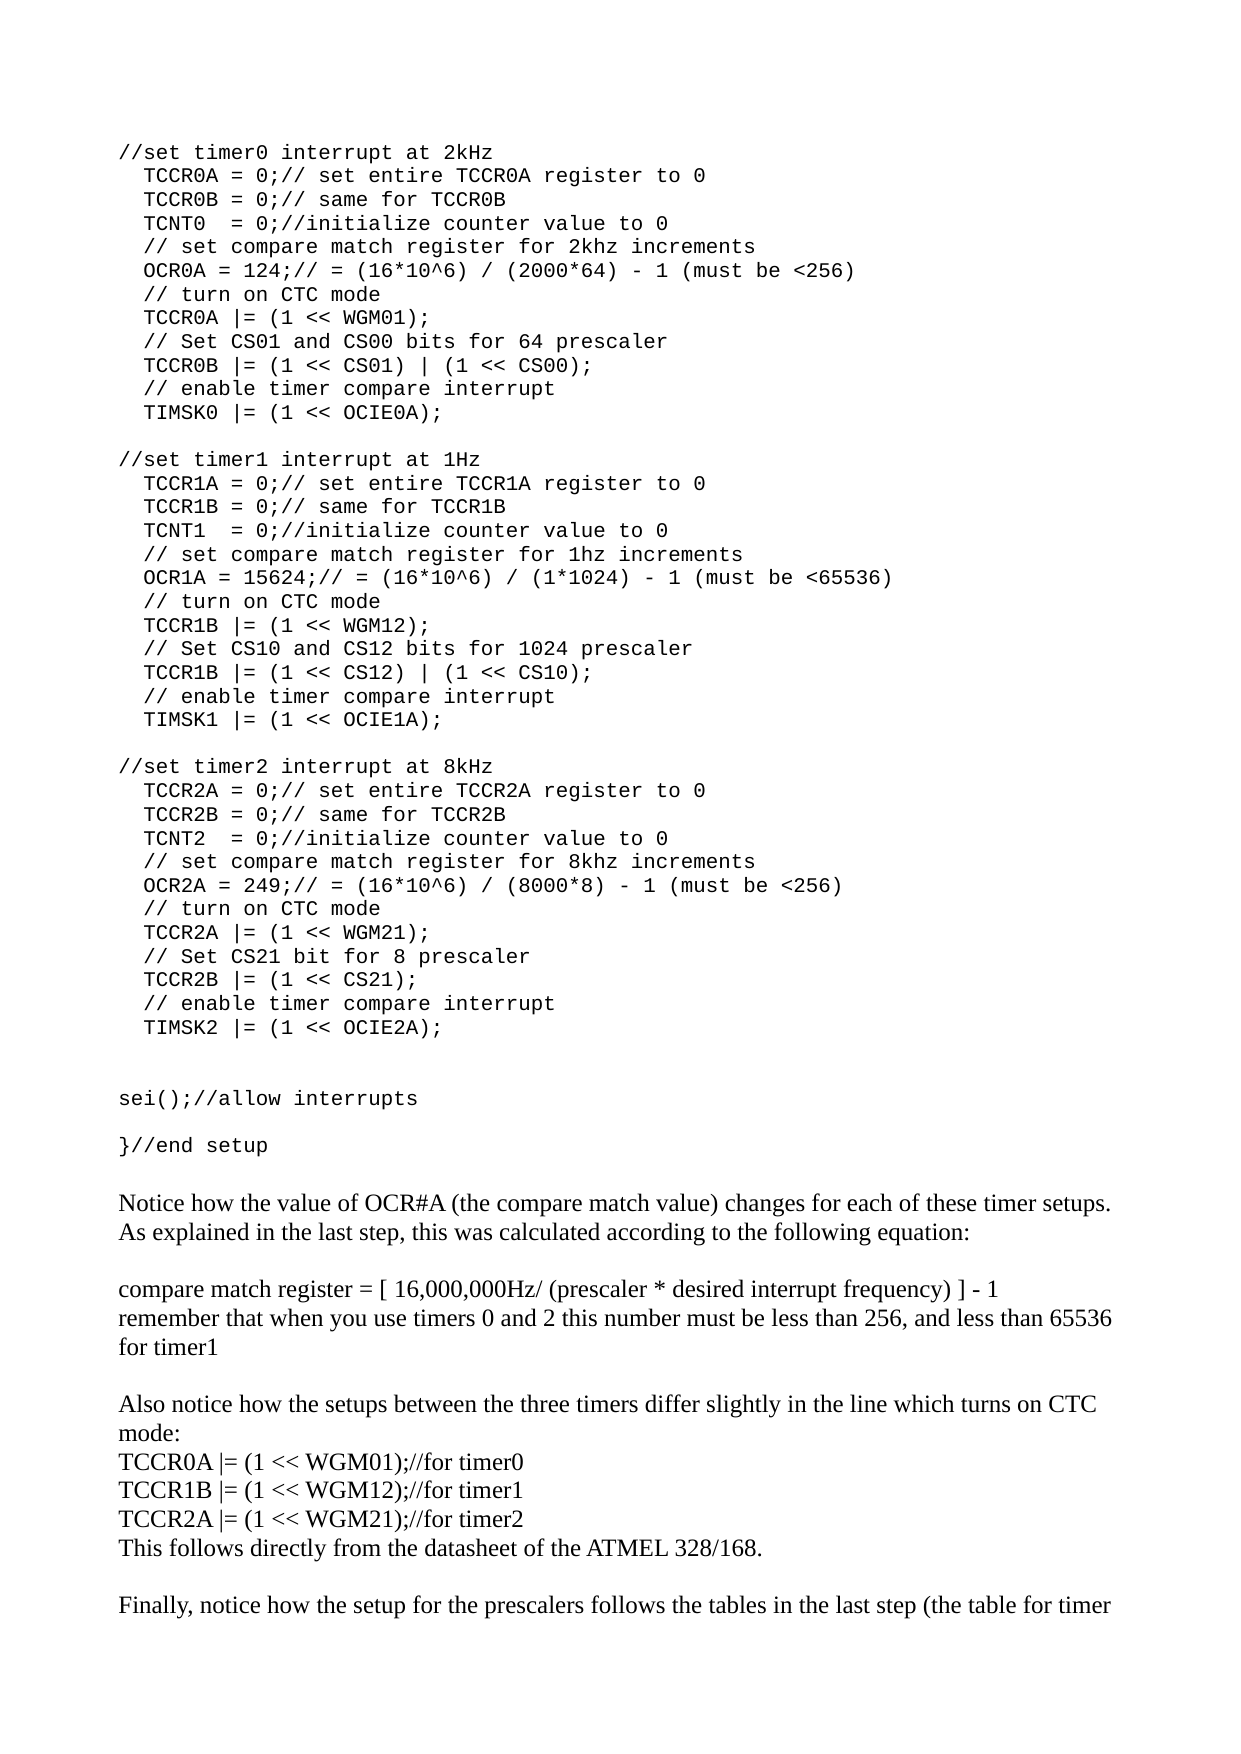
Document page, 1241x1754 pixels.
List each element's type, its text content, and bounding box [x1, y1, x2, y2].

text // turn on CTC mode [118, 898, 1122, 922]
text TCCR2B = 0;// same for TCCR2B [118, 804, 1122, 827]
text TCCR0B |= (1 << CS01) | (1 << CS00); [118, 354, 1122, 378]
text // set compare match register for 1hz increments [118, 544, 1122, 567]
text // turn on CTC mode [118, 591, 1122, 615]
text TCNT2 = 0;//initialize counter value to 0 [118, 827, 1122, 851]
text TIMSK0 |= (1 << OCIE0A); [118, 402, 1122, 426]
text // Set CS21 bit for 8 prescaler [118, 946, 1122, 969]
text TCCR0A |= (1 << WGM01); [118, 307, 1122, 331]
text // set compare match register for 2khz increments [118, 236, 1122, 260]
text sei();//allow interrupts [118, 1088, 1122, 1111]
text TCCR2A = 0;// set entire TCCR2A register to 0 [118, 780, 1122, 804]
text TIMSK2 |= (1 << OCIE2A); [118, 1017, 1122, 1040]
text TCCR1B |= (1 << CS12) | (1 << CS10); [118, 662, 1122, 686]
text //set timer2 interrupt at 8kHz [118, 757, 1122, 780]
text // set compare match register for 8khz increments [118, 851, 1122, 875]
text }//end setup [118, 1135, 1122, 1158]
text TCCR2A |= (1 << WGM21); [118, 922, 1122, 946]
text TCNT1 = 0;//initialize counter value to 0 [118, 520, 1122, 544]
text TIMSK1 |= (1 << OCIE1A); [118, 709, 1122, 733]
text // enable timer compare interrupt [118, 993, 1122, 1017]
text TCCR2B |= (1 << CS21); [118, 969, 1122, 993]
text OCR2A = 249;// = (16*10^6) / (8000*8) - 1 (must be <256) [118, 875, 1122, 898]
text TCCR0B = 0;// same for TCCR0B [118, 189, 1122, 213]
text // Set CS10 and CS12 bits for 1024 prescaler [118, 638, 1122, 662]
text // Set CS01 and CS00 bits for 64 prescaler [118, 331, 1122, 354]
text TCCR1B = 0;// same for TCCR1B [118, 496, 1122, 520]
text // enable timer compare interrupt [118, 378, 1122, 402]
text OCR1A = 15624;// = (16*10^6) / (1*1024) - 1 (must be <65536) [118, 567, 1122, 591]
text OCR0A = 124;// = (16*10^6) / (2000*64) - 1 (must be <256) [118, 260, 1122, 284]
text //set timer0 interrupt at 2kHz [118, 142, 1122, 165]
text // enable timer compare interrupt [118, 686, 1122, 709]
text // turn on CTC mode [118, 284, 1122, 307]
text TCCR1A = 0;// set entire TCCR1A register to 0 [118, 473, 1122, 496]
text TCNT0 = 0;//initialize counter value to 0 [118, 213, 1122, 236]
text TCCR0A = 0;// set entire TCCR0A register to 0 [118, 165, 1122, 189]
text Notice how the value of OCR#A (the compare match value) changes for each of these timer setups. As explained in the last step, this was calculated according to the following equation: compare match register = [ 16,000,000Hz/ (prescaler * desired interrupt frequency) ] - 1 remember that when you use timers 0 and 2 this number must be less than 256, and less than 65536 for timer1 Also notice how the setups between the three timers differ slightly in the line which turns on CTC mode: TCCR0A |= (1 << WGM01);//for timer0 TCCR1B |= (1 << WGM12);//for timer1 TCCR2A |= (1 << WGM21);//for timer2 This follows directly from the datasheet of the ATMEL 328/168. Finally, notice how the setup for the prescalers follows the tables in the last step (the table for timer [118, 1188, 1122, 1619]
text TCCR1B |= (1 << WGM12); [118, 615, 1122, 638]
text //set timer1 interrupt at 1Hz [118, 449, 1122, 473]
